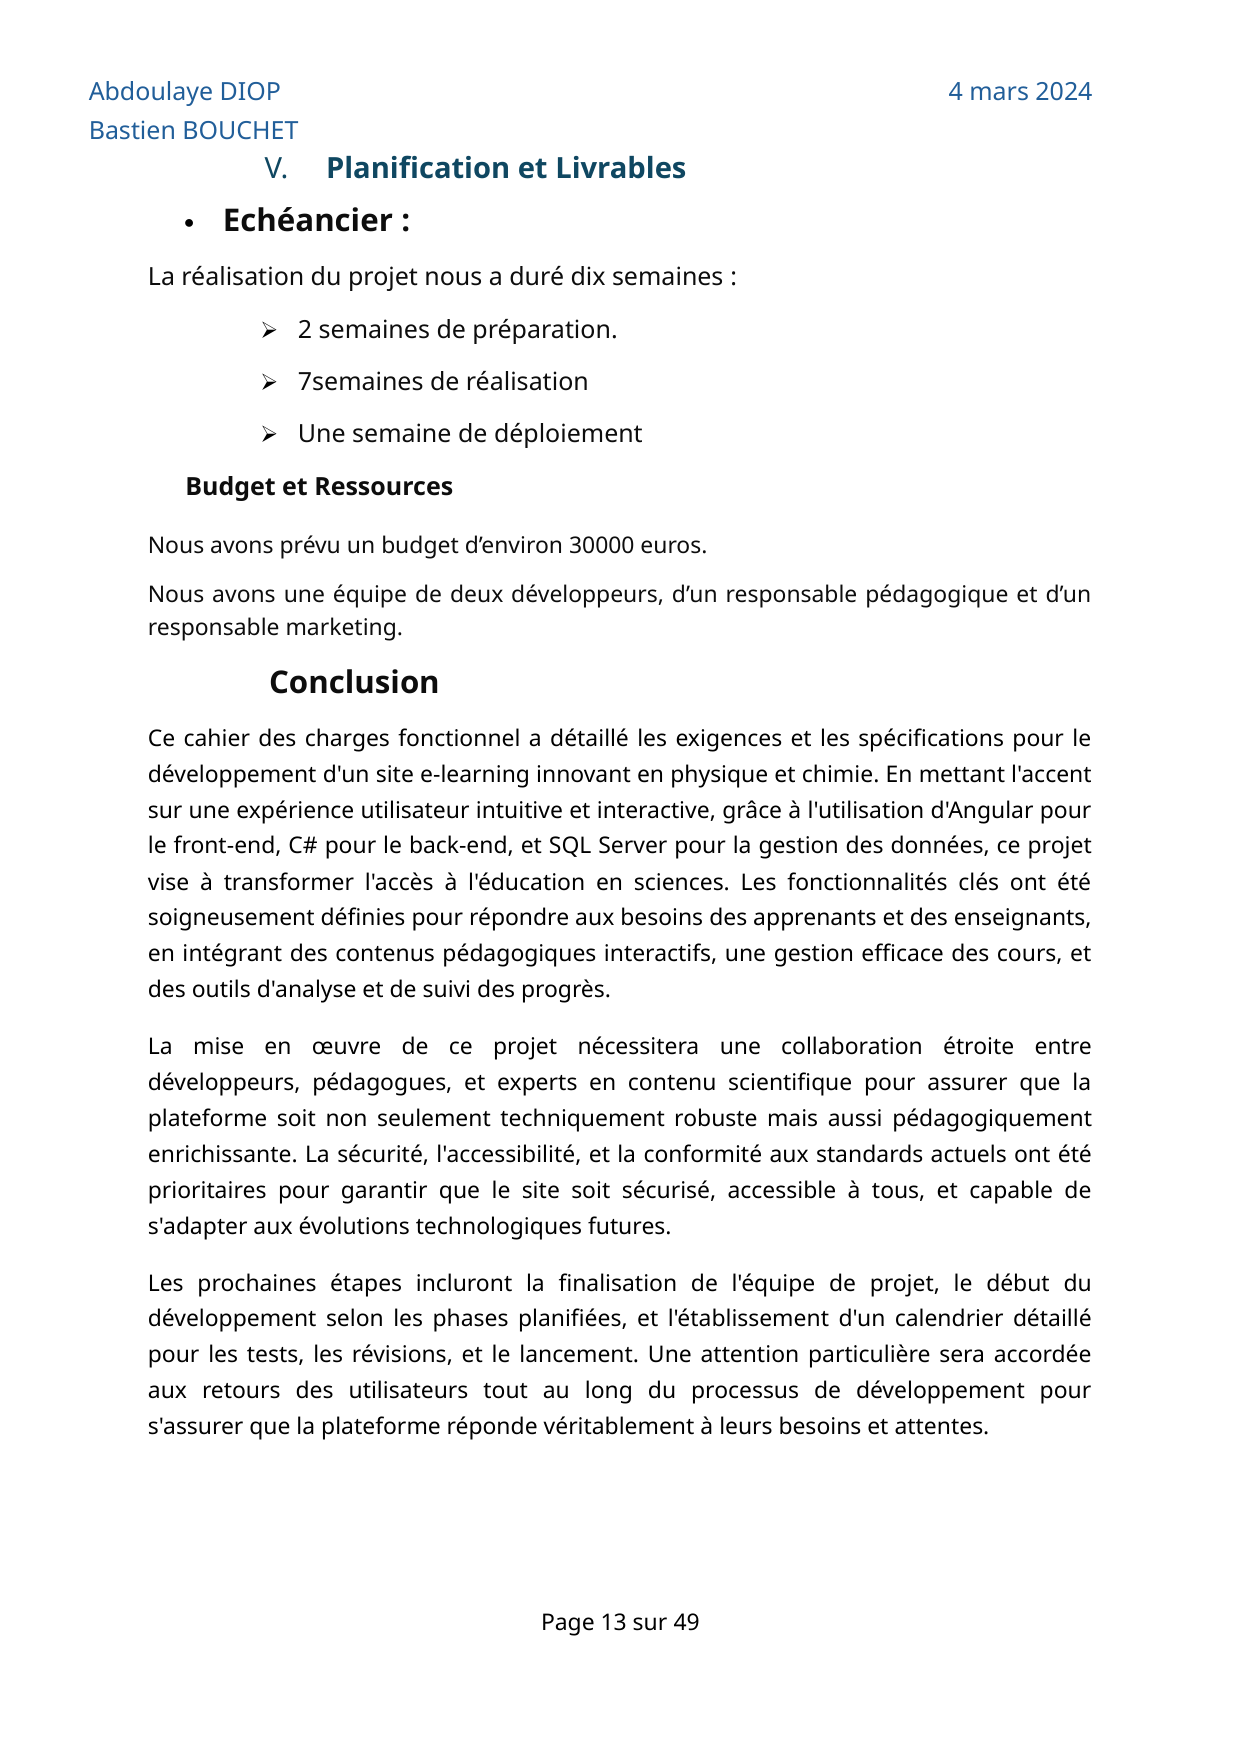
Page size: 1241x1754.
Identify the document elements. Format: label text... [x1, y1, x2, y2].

list Conclusion [269, 660, 1093, 703]
list 7semaines de réalisation [260, 364, 1093, 398]
list Echéancier : [185, 198, 1093, 240]
list Planification et Livrables [288, 148, 1093, 187]
text Nous avons prévu un budget d’environ 30000 euros. [148, 528, 1093, 560]
list 2 semaines de préparation. [260, 311, 1093, 345]
text Nous avons une équipe de deux développeurs, d’un responsable pédagogique et d’un responsable marketing. [148, 578, 1093, 642]
text Ce cahier des charges fonctionnel a détaillé les exigences et les spécifications pour le développement d'un site e-learning innovant en physique et chimie. En mettant l'accent sur une expérience utilisateur intuitive et interactive, grâce à l'utilisation d'Angular pour le front-end, C# pour le back-end, et SQL Server pour la gestion des données, ce projet vise à transformer l'accès à l'éducation en sciences. Les fonctionnalités clés ont été soigneusement définies pour répondre aux besoins des apprenants et des enseignants, en intégrant des contenus pédagogiques interactifs, une gestion efficace des cours, et des outils d'analyse et de suivi des progrès. [148, 722, 1093, 1004]
text Les prochaines étapes incluront la finalisation de l'équipe de projet, le début du développement selon les phases planifiées, et l'établissement d'un calendrier détaillé pour les tests, les révisions, et le lancement. Une attention particulière sera accordée aux retours des utilisateurs tout au long du processus de développement pour s'assurer que la plateforme réponde véritablement à leurs besoins et attentes. [148, 1266, 1093, 1441]
list Une semaine de déploiement [260, 416, 1093, 450]
text La mise en œuvre de ce projet nécessitera une collaboration étroite entre développeurs, pédagogues, et experts en contenu scientifique pour assurer que la plateforme soit non seulement techniquement robuste mais aussi pédagogiquement enrichissante. La sécurité, l'accessibilité, et la conformité aux standards actuels ont été prioritaires pour garantir que le site soit sécurisé, accessible à tous, et capable de s'adapter aux évolutions technologiques futures. [148, 1030, 1093, 1241]
text Budget et Ressources [185, 468, 1093, 503]
text La réalisation du projet nous a duré dix semaines : [148, 259, 1093, 293]
